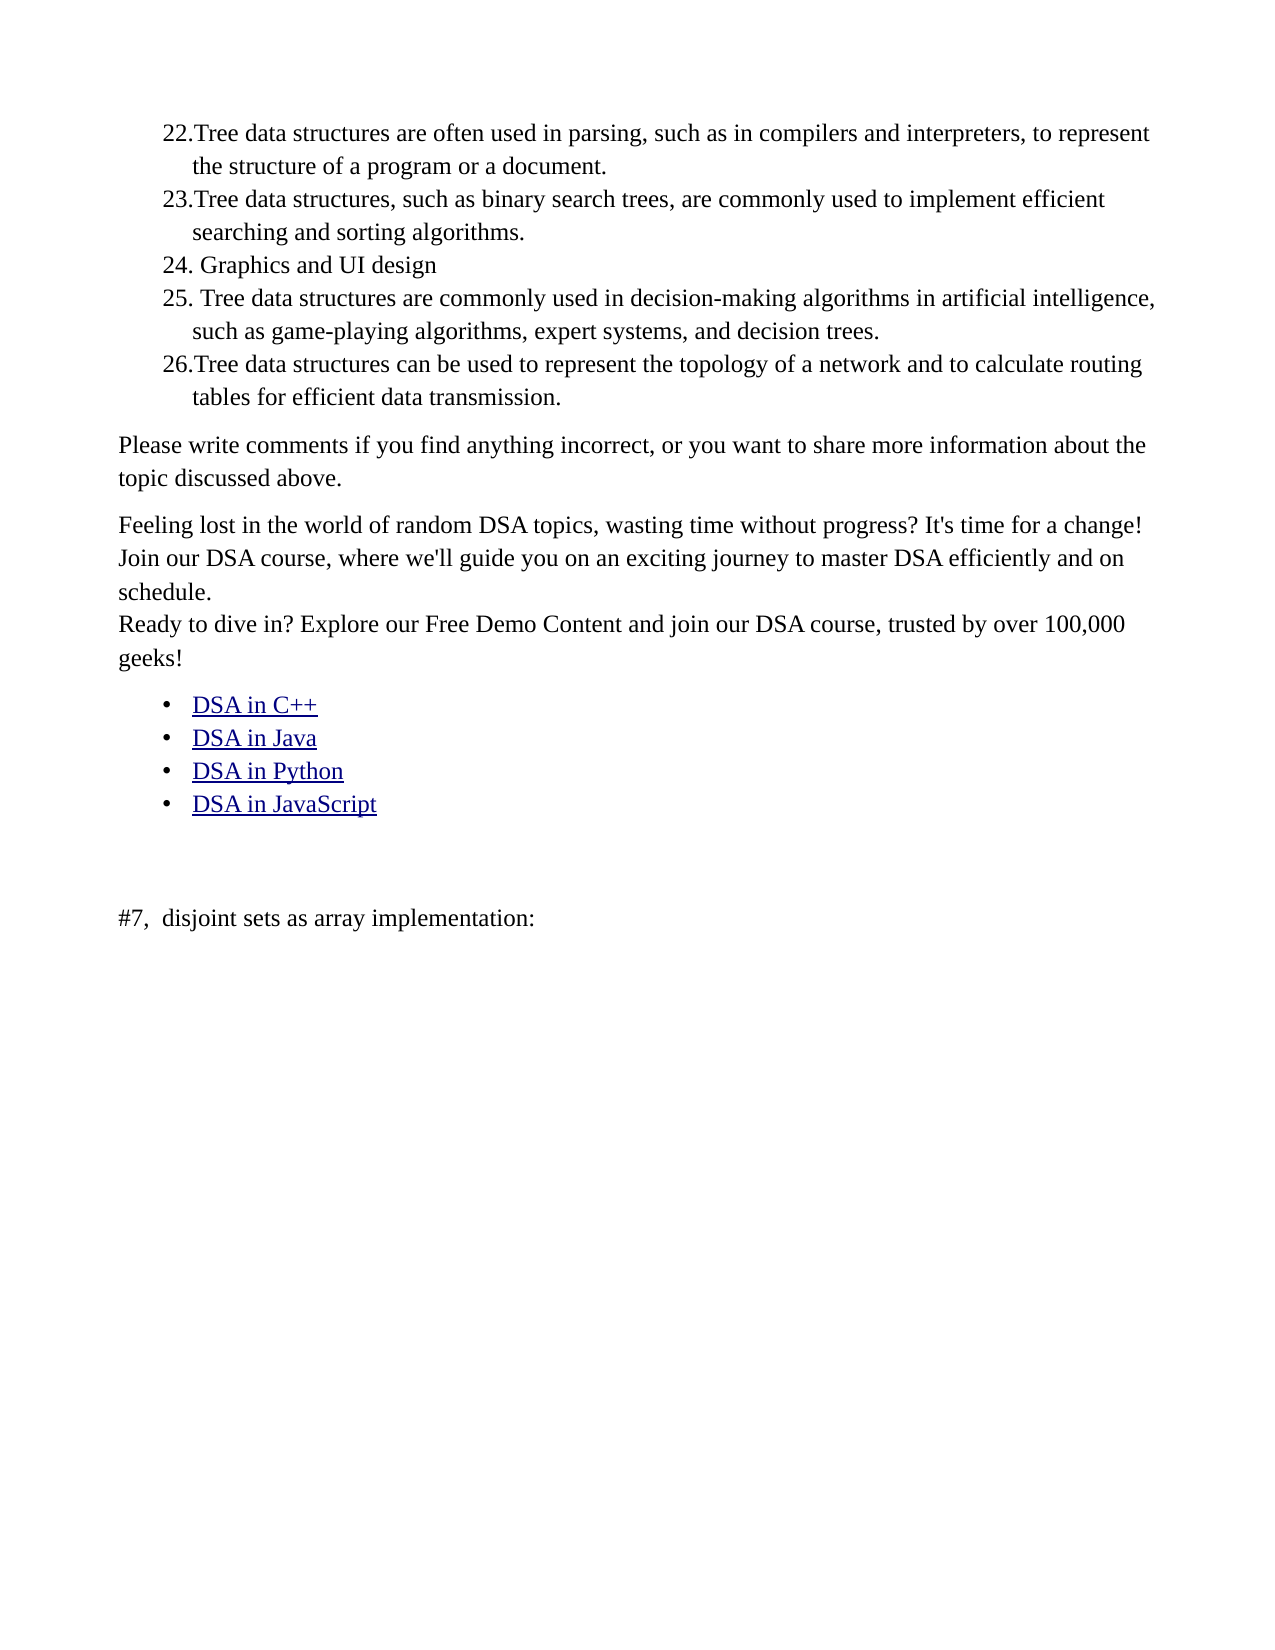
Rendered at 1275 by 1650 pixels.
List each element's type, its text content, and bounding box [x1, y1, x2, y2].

list DSA in JavaScript [162, 789, 1157, 818]
text Feeling lost in the world of random DSA topics, wasting time without progress? It's time for a change! Join our DSA course, where we'll guide you on an exciting journey to master DSA efficiently and on schedule. Ready to dive in? Explore our Free Demo Content and join our DSA course, trusted by over 100,000 geeks! [118, 511, 1157, 671]
text #7, disjoint sets as array implementation: [118, 903, 1157, 932]
list DSA in C++ [162, 690, 1157, 719]
list Graphics and UI design [162, 250, 1157, 279]
text Please write comments if you find anything incorrect, or you want to share more information about the topic discussed above. [118, 430, 1157, 492]
list Tree data structures are commonly used in decision-making algorithms in artificial intelligence, such as game-playing algorithms, expert systems, and decision trees. [162, 283, 1157, 345]
list Tree data structures can be used to represent the topology of a network and to calculate routing tables for efficient data transmission. [162, 349, 1157, 411]
list DSA in Java [162, 723, 1157, 752]
list Tree data structures, such as binary search trees, are commonly used to implement efficient searching and sorting algorithms. [162, 184, 1157, 246]
list DSA in Python [162, 756, 1157, 785]
list Tree data structures are often used in parsing, such as in compilers and interpreters, to represent the structure of a program or a document. [162, 118, 1157, 180]
